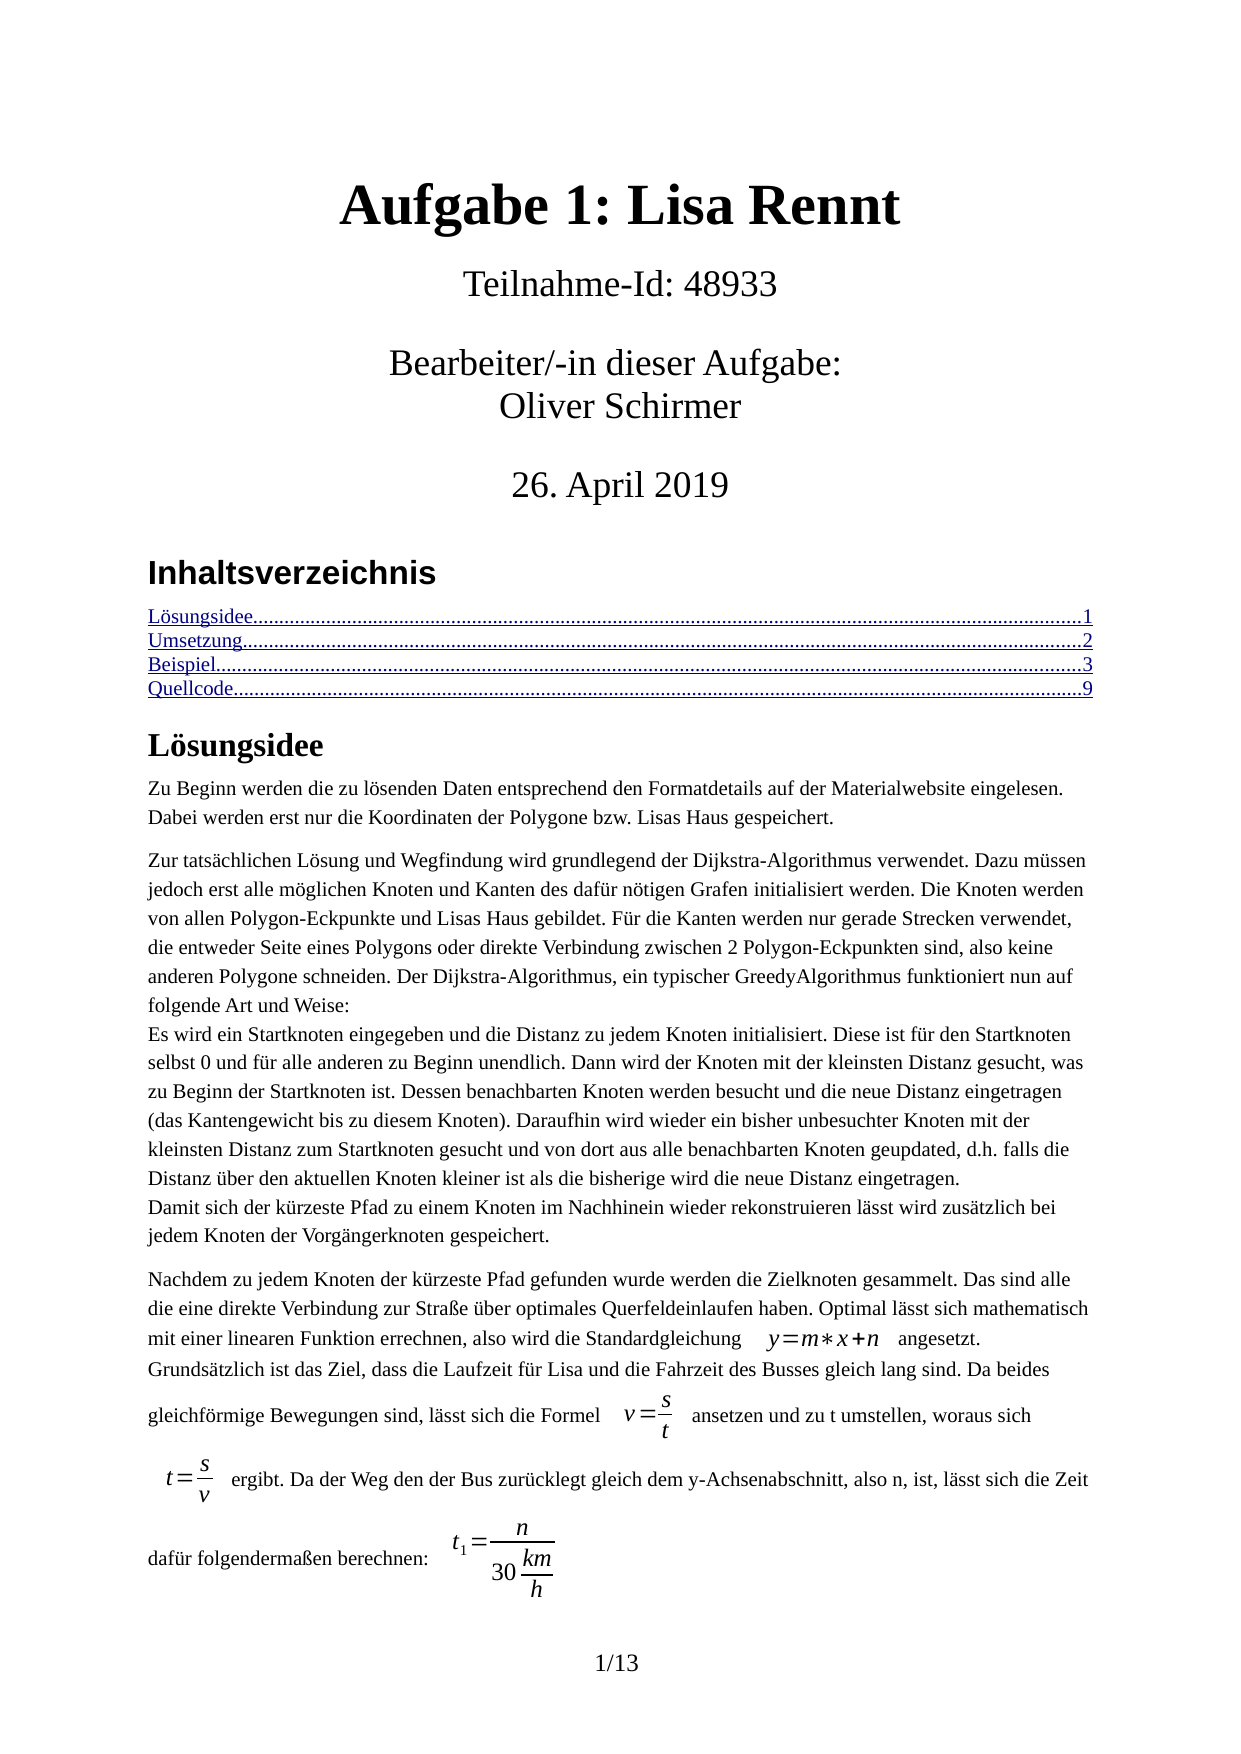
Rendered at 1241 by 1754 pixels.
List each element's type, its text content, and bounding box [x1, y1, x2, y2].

title Aufgabe 1: Lisa Rennt [148, 170, 1093, 237]
subtitle Inhaltsverzeichnis [148, 553, 1093, 591]
text Umsetzung 2 [148, 628, 1093, 649]
subtitle Teilnahme-Id: 48933 [148, 262, 1093, 305]
subtitle Lösungsidee [148, 725, 1093, 763]
text Zur tatsächlichen Lösung und Wegfindung wird grundlegend der Dijkstra-Algorithmus verwendet. Dazu müssen jedoch erst alle möglichen Knoten und Kanten des dafür nötigen Grafen initialisiert werden. Die Knoten werden von allen Polygon-Eckpunkte und Lisas Haus gebildet. Für die Kanten werden nur gerade Strecken verwendet, die entweder Seite eines Polygons oder direkte Verbindung zwischen 2 Polygon-Eckpunkten sind, also keine anderen Polygone schneiden. Der Dijkstra-Algorithmus, ein typischer GreedyAlgorithmus funktioniert nun auf folgende Art und Weise: Es wird ein Startknoten eingegeben und die Distanz zu jedem Knoten initialisiert. Diese ist für den Startknoten selbst 0 und für alle anderen zu Beginn unendlich. Dann wird der Knoten mit der kleinsten Distanz gesucht, was zu Beginn der Startknoten ist. Dessen benachbarten Knoten werden besucht und die neue Distanz eingetragen (das Kantengewicht bis zu diesem Knoten). Daraufhin wird wieder ein bisher unbesuchter Knoten mit der kleinsten Distanz zum Startknoten gesucht und von dort aus alle benachbarten Knoten geupdated, d.h. falls die Distanz über den aktuellen Knoten kleiner ist als die bisherige wird die neue Distanz eingetragen. Damit sich der kürzeste Pfad zu einem Knoten im Nachhinein wieder rekonstruieren lässt wird zusätzlich bei jedem Knoten der Vorgängerknoten gespeichert. [148, 848, 1093, 1247]
text Zu Beginn werden die zu lösenden Daten entsprechend den Formatdetails auf der Materialwebsite eingelesen. Dabei werden erst nur die Koordinaten der Polygone bzw. Lisas Haus gespeichert. [148, 776, 1093, 829]
text Lösungsidee 1 [148, 604, 1093, 625]
subtitle Bearbeiter/-in dieser Aufgabe: Oliver Schirmer [148, 340, 1093, 427]
text Quellcode 9 [148, 676, 1093, 697]
subtitle 26. April 2019 [148, 462, 1093, 505]
text Beispiel 3 [148, 652, 1093, 673]
text Nachdem zu jedem Knoten der kürzeste Pfad gefunden wurde werden die Zielknoten gesammelt. Das sind alle die eine direkte Verbindung zur Straße über optimales Querfeldeinlaufen haben. Optimal lässt sich mathematisch mit einer linearen Funktion errechnen, also wird die Standardgleichung angesetzt. Grundsätzlich ist das Ziel, dass die Laufzeit für Lisa und die Fahrzeit des Busses gleich lang sind. Da beides gleichförmige Bewegungen sind, lässt sich die Formel ansetzen und zu t umstellen, woraus sich ergibt. Da der Weg den der Bus zurücklegt gleich dem y-Achsenabschnitt, also n, ist, lässt sich die Zeit dafür folgendermaßen berechnen: [148, 1267, 1093, 1603]
